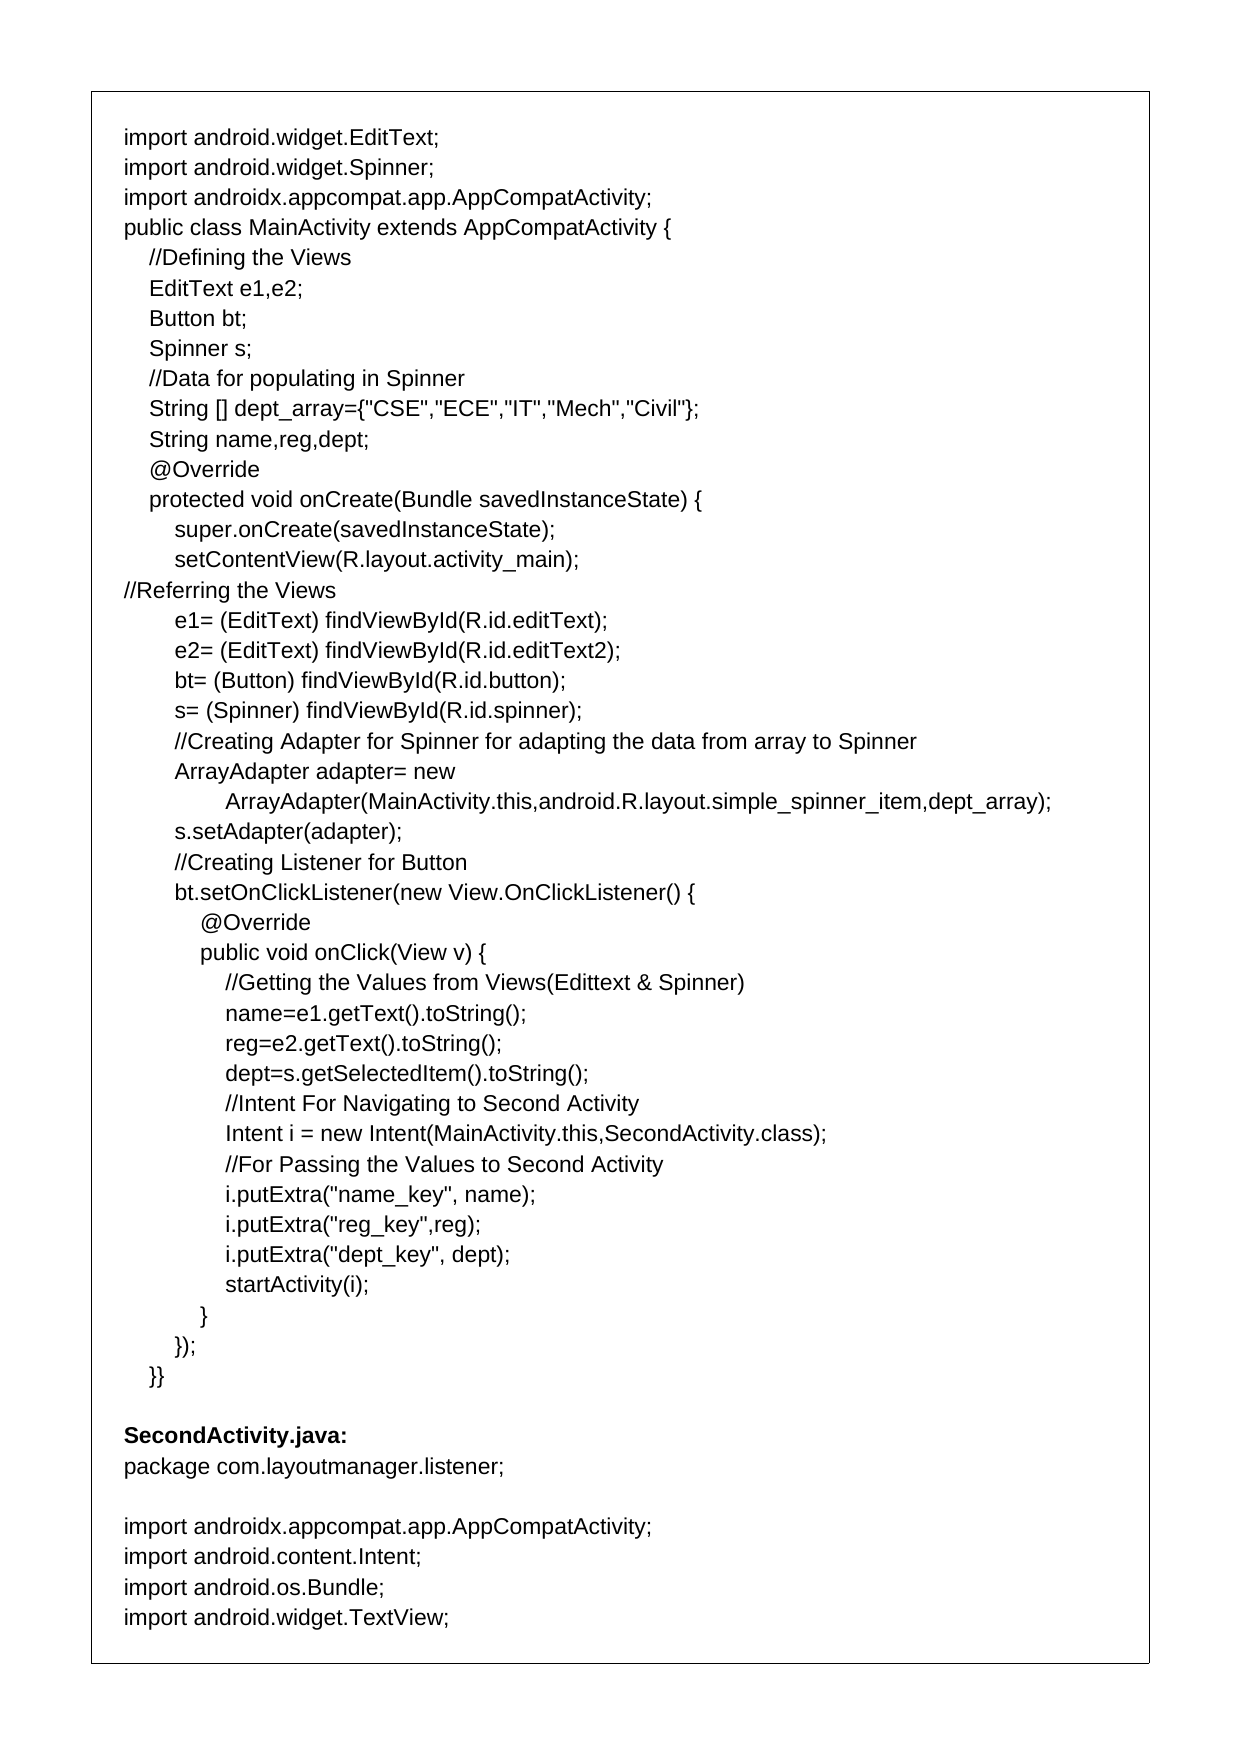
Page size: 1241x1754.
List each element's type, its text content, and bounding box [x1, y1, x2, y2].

text dept=s.getSelectedItem().toString(); [123, 1060, 1117, 1086]
text //Creating Adapter for Spinner for adapting the data from array to Spinner [123, 728, 1117, 754]
text e1= (EditText) findViewById(R.id.editText); [123, 607, 1117, 633]
text ArrayAdapter adapter= new [123, 758, 1117, 784]
text e2= (EditText) findViewById(R.id.editText2); [123, 637, 1117, 663]
text i.putExtra("name_key", name); [123, 1181, 1117, 1207]
text String [] dept_array={"CSE","ECE","IT","Mech","Civil"}; [123, 395, 1117, 422]
text //Defining the Views [123, 244, 1117, 271]
text //For Passing the Values to Second Activity [123, 1151, 1117, 1177]
text public class MainActivity extends AppCompatActivity { [123, 214, 1117, 241]
text public void onClick(View v) { [123, 939, 1117, 966]
text EditText e1,e2; [123, 274, 1117, 301]
text import androidx.appcompat.app.AppCompatActivity; [123, 184, 1117, 210]
text import android.widget.EditText; [123, 123, 1117, 150]
text SecondActivity.java: [123, 1422, 1117, 1449]
text package com.layoutmanager.listener; [123, 1453, 1117, 1479]
text i.putExtra("reg_key",reg); [123, 1211, 1117, 1237]
text s= (Spinner) findViewById(R.id.spinner); [123, 697, 1117, 724]
text Intent i = new Intent(MainActivity.this,SecondActivity.class); [123, 1120, 1117, 1147]
text Spinner s; [123, 335, 1117, 361]
text import androidx.appcompat.app.AppCompatActivity; [123, 1513, 1117, 1539]
text ArrayAdapter(MainActivity.this,android.R.layout.simple_spinner_item,dept_array); [123, 788, 1117, 814]
text @Override [123, 909, 1117, 935]
text s.setAdapter(adapter); [123, 818, 1117, 845]
text import android.widget.Spinner; [123, 154, 1117, 180]
text reg=e2.getText().toString(); [123, 1030, 1117, 1056]
text String name,reg,dept; [123, 426, 1117, 452]
text //Getting the Values from Views(Edittext & Spinner) [123, 969, 1117, 996]
text bt= (Button) findViewById(R.id.button); [123, 667, 1117, 694]
text //Intent For Navigating to Second Activity [123, 1090, 1117, 1117]
text } [123, 1302, 1117, 1328]
text import android.widget.TextView; [123, 1604, 1117, 1630]
text }); [123, 1332, 1117, 1358]
text bt.setOnClickListener(new View.OnClickListener() { [123, 879, 1117, 905]
text //Referring the Views [123, 577, 1117, 603]
text import android.content.Intent; [123, 1543, 1117, 1570]
text import android.os.Bundle; [123, 1573, 1117, 1600]
text }} [123, 1362, 1117, 1388]
text @Override [123, 456, 1117, 482]
text name=e1.getText().toString(); [123, 999, 1117, 1026]
text Button bt; [123, 305, 1117, 331]
text startActivity(i); [123, 1271, 1117, 1298]
text //Creating Listener for Button [123, 848, 1117, 875]
text setContentView(R.layout.activity_main); [123, 546, 1117, 573]
text super.onCreate(savedInstanceState); [123, 516, 1117, 543]
text protected void onCreate(Bundle savedInstanceState) { [123, 486, 1117, 512]
text //Data for populating in Spinner [123, 365, 1117, 392]
text i.putExtra("dept_key", dept); [123, 1241, 1117, 1268]
